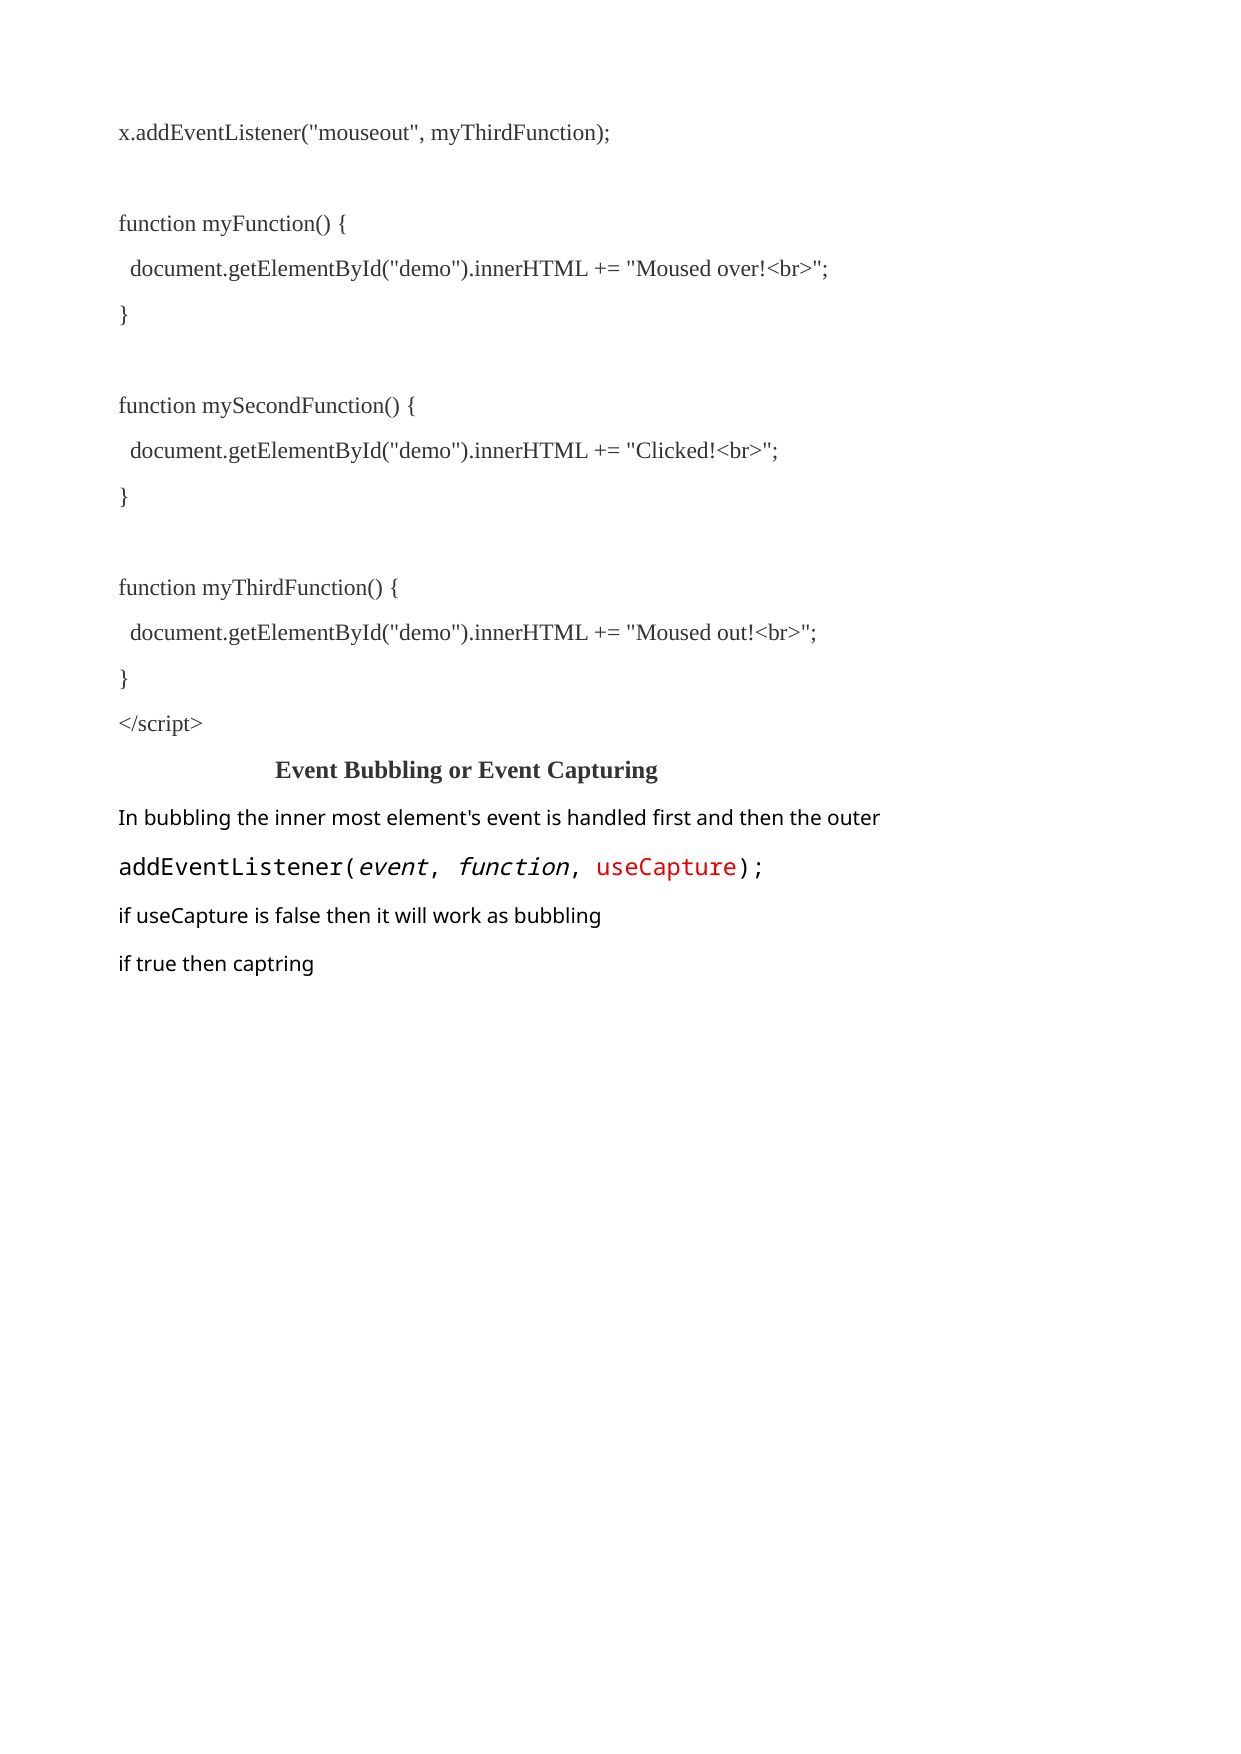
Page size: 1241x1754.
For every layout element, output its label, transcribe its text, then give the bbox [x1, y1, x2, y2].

text if true then captring [118, 949, 1122, 977]
text } [118, 482, 1122, 509]
text document.getElementById("demo").innerHTML += "Clicked!<br>"; [118, 437, 1122, 464]
text In bubbling the inner most element's event is handled first and then the outer [118, 803, 1122, 831]
text x.addEventListener("mouseout", myThirdFunction); [118, 118, 1122, 145]
text } [118, 300, 1122, 327]
text addEventListener(event, function, useCapture); [118, 850, 1122, 882]
text } [118, 664, 1122, 691]
text Event Bubbling or Event Capturing [118, 755, 1122, 784]
text function myFunction() { [118, 209, 1122, 236]
text function myThirdFunction() { [118, 573, 1122, 600]
text document.getElementById("demo").innerHTML += "Moused out!<br>"; [118, 619, 1122, 646]
text </script> [118, 710, 1122, 737]
text if useCapture is false then it will work as bubbling [118, 902, 1122, 930]
text function mySecondFunction() { [118, 391, 1122, 418]
text document.getElementById("demo").innerHTML += "Moused over!<br>"; [118, 255, 1122, 282]
